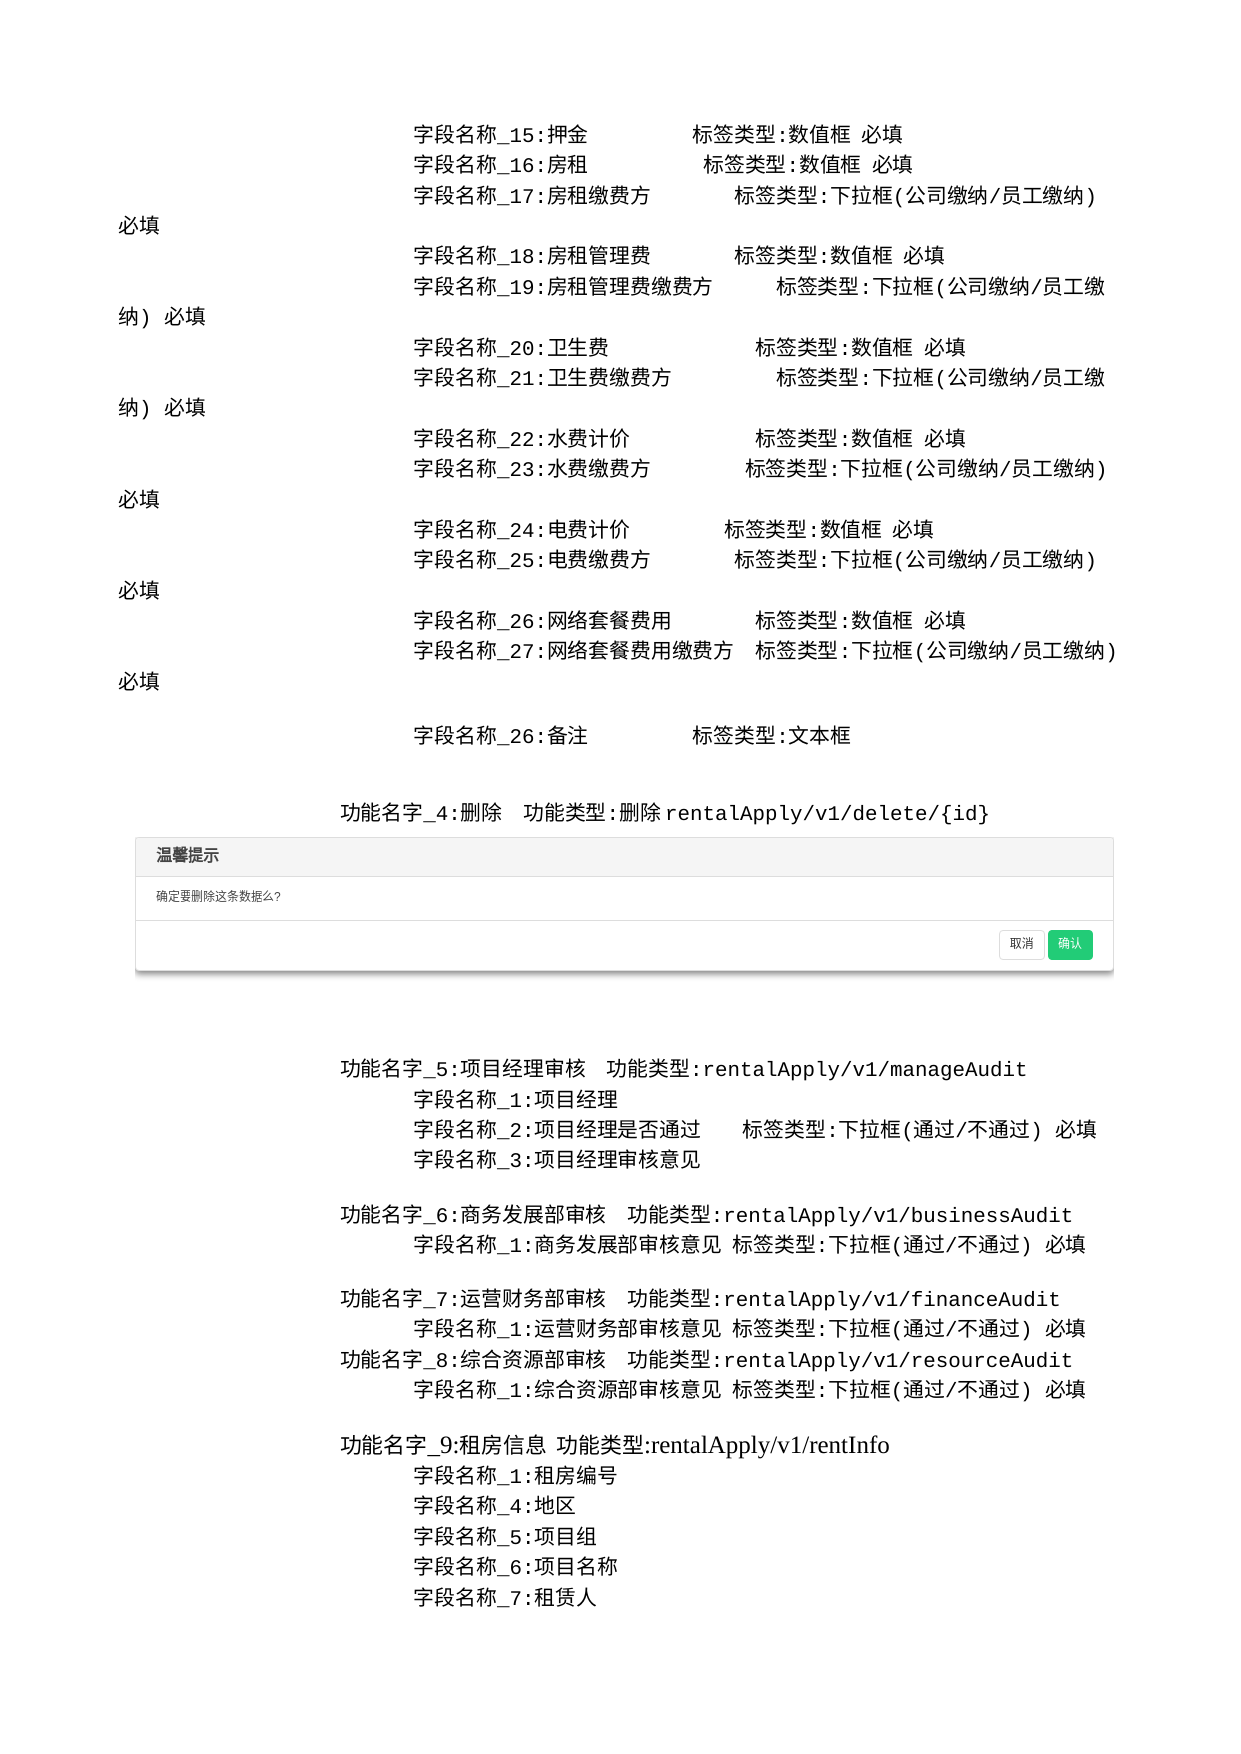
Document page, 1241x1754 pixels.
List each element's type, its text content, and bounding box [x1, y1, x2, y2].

text 字段名称_1:项目经理 [118, 1083, 1122, 1113]
text 字段名称_5:项目组 [118, 1520, 1122, 1551]
text 功能名字_4:删除 功能类型:删除rentalApply/v1/delete/{id} [118, 797, 1122, 827]
text 字段名称_3:项目经理审核意见 [118, 1144, 1122, 1174]
text 字段名称_16:房租 标签类型:数值框 必填 [118, 148, 1122, 179]
text 字段名称_22:水费计价 标签类型:数值框 必填 [118, 422, 1122, 452]
text 字段名称_7:租赁人 [118, 1581, 1122, 1611]
picture [118, 827, 1123, 1029]
text 功能名字_9:租房信息 功能类型:rentalApply/v1/rentInfo [118, 1428, 1122, 1459]
text 字段名称_17:房租缴费方 标签类型:下拉框(公司缴纳/员工缴纳) 必填 [118, 179, 1122, 239]
text 字段名称_19:房租管理费缴费方 标签类型:下拉框(公司缴纳/员工缴纳) 必填 [118, 270, 1122, 331]
text 字段名称_26:网络套餐费用 标签类型:数值框 必填 [118, 604, 1122, 634]
text 功能名字_6:商务发展部审核 功能类型:rentalApply/v1/businessAudit [118, 1198, 1122, 1228]
text 字段名称_4:地区 [118, 1490, 1122, 1520]
text 字段名称_24:电费计价 标签类型:数值框 必填 [118, 513, 1122, 543]
text 字段名称_27:网络套餐费用缴费方 标签类型:下拉框(公司缴纳/员工缴纳) 必填 [118, 634, 1122, 695]
text 字段名称_23:水费缴费方 标签类型:下拉框(公司缴纳/员工缴纳) 必填 [118, 452, 1122, 513]
text 功能名字_7:运营财务部审核 功能类型:rentalApply/v1/financeAudit [118, 1282, 1122, 1313]
text 功能名字_5:项目经理审核 功能类型:rentalApply/v1/manageAudit [118, 1052, 1122, 1083]
text 功能名字_8:综合资源部审核 功能类型:rentalApply/v1/resourceAudit [118, 1343, 1122, 1373]
text 字段名称_15:押金 标签类型:数值框 必填 [118, 118, 1122, 148]
text 字段名称_1:租房编号 [118, 1459, 1122, 1490]
text 字段名称_20:卫生费 标签类型:数值框 必填 [118, 331, 1122, 361]
text 字段名称_1:综合资源部审核意见 标签类型:下拉框(通过/不通过) 必填 [118, 1373, 1122, 1404]
text 字段名称_18:房租管理费 标签类型:数值框 必填 [118, 239, 1122, 270]
text 字段名称_26:备注 标签类型:文本框 [118, 719, 1122, 749]
text 字段名称_1:商务发展部审核意见 标签类型:下拉框(通过/不通过) 必填 [118, 1228, 1122, 1259]
text 字段名称_25:电费缴费方 标签类型:下拉框(公司缴纳/员工缴纳) 必填 [118, 543, 1122, 604]
text 字段名称_2:项目经理是否通过 标签类型:下拉框(通过/不通过) 必填 [118, 1113, 1122, 1144]
text 字段名称_1:运营财务部审核意见 标签类型:下拉框(通过/不通过) 必填 [118, 1313, 1122, 1343]
text 字段名称_6:项目名称 [118, 1551, 1122, 1581]
text 字段名称_21:卫生费缴费方 标签类型:下拉框(公司缴纳/员工缴纳) 必填 [118, 361, 1122, 422]
